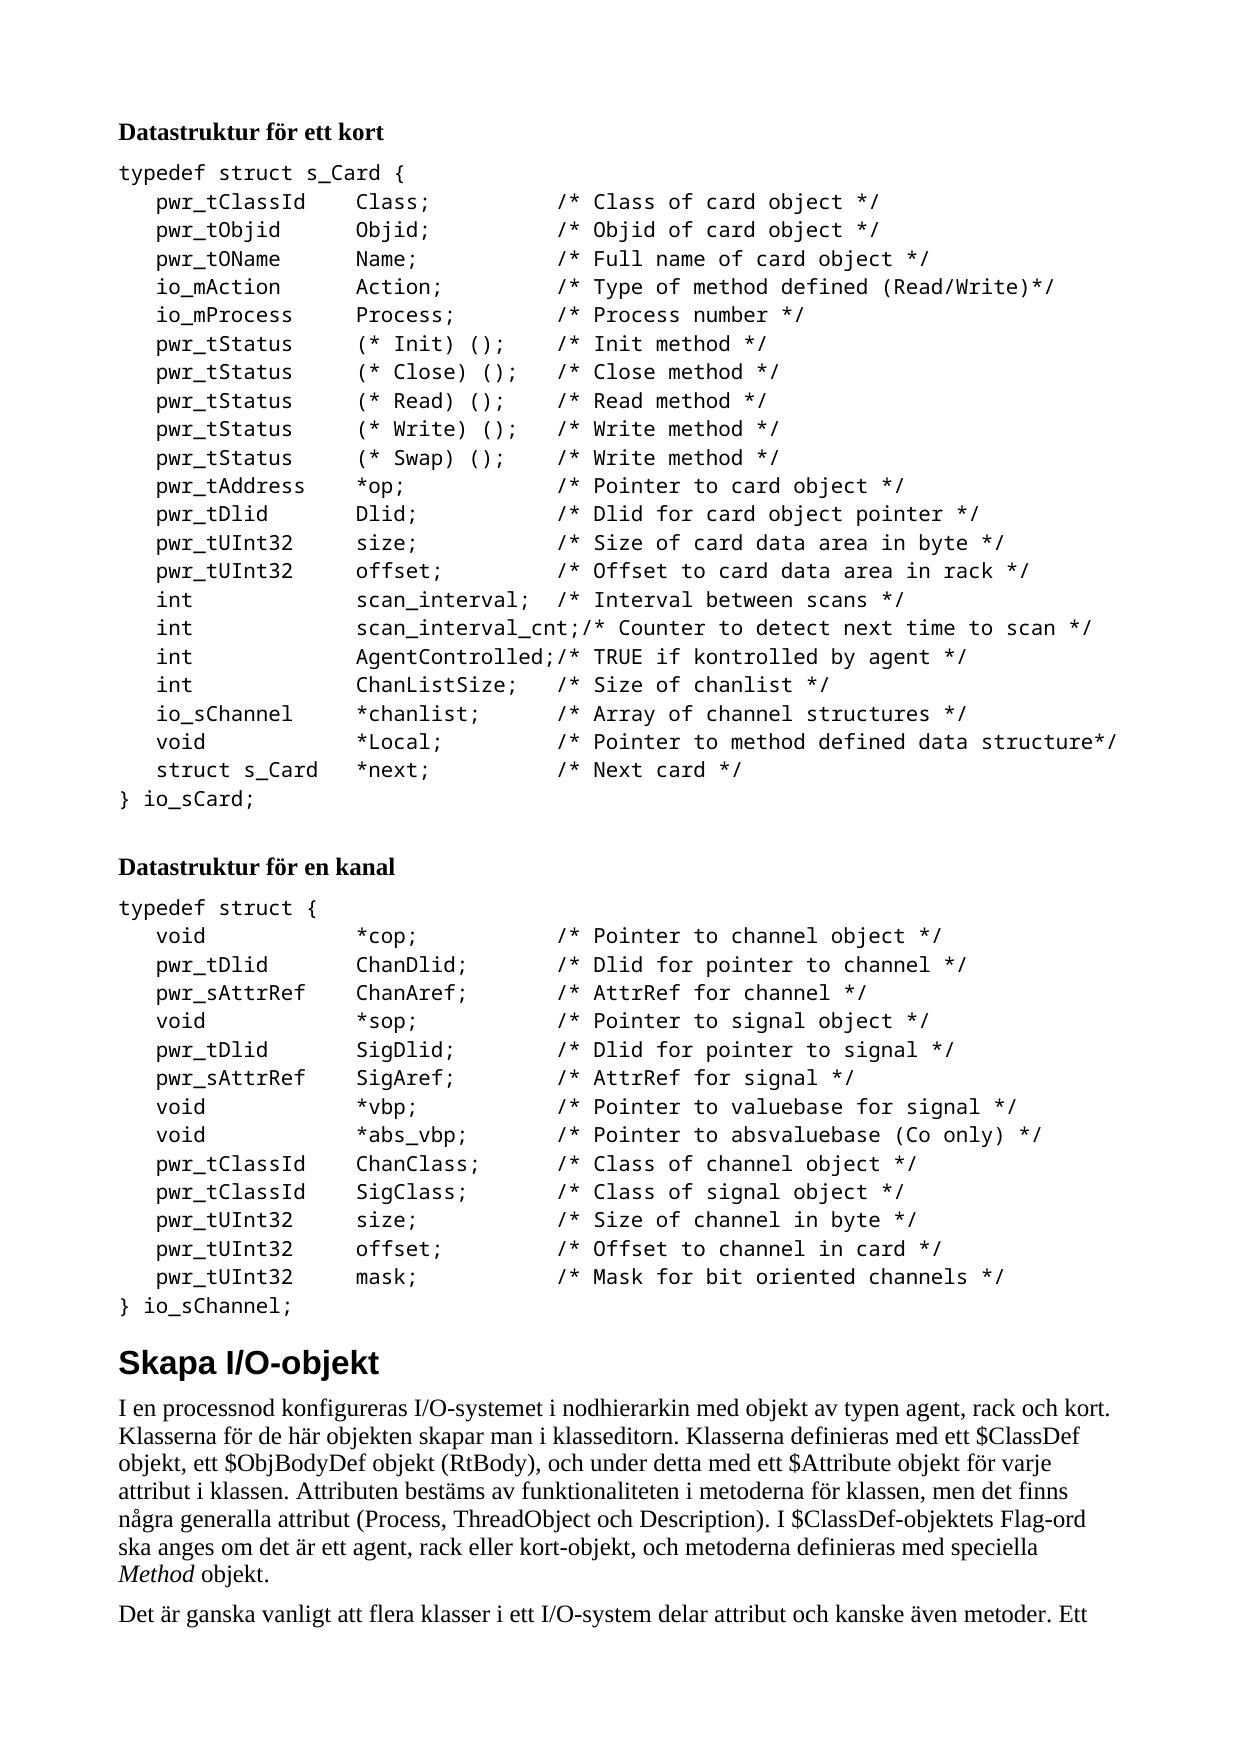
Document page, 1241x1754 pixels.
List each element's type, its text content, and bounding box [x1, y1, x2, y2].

text } io_sCard; [118, 784, 1122, 812]
text int AgentControlled;/* TRUE if kontrolled by agent */ [118, 642, 1122, 670]
text pwr_tDlid Dlid; /* Dlid for card object pointer */ [118, 499, 1122, 528]
text pwr_tObjid Objid; /* Objid of card object */ [118, 215, 1122, 244]
text pwr_tStatus (* Swap) (); /* Write method */ [118, 443, 1122, 471]
text pwr_tOName Name; /* Full name of card object */ [118, 244, 1122, 272]
text struct s_Card *next; /* Next card */ [118, 756, 1122, 784]
text io_mAction Action; /* Type of method defined (Read/Write)*/ [118, 272, 1122, 301]
text pwr_tClassId Class; /* Class of card object */ [118, 187, 1122, 215]
text pwr_tStatus (* Write) (); /* Write method */ [118, 414, 1122, 443]
text } io_sChannel; [118, 1291, 1122, 1319]
text Datastruktur för en kanal [118, 853, 1122, 880]
text void *Local; /* Pointer to method defined data structure*/ [118, 727, 1122, 756]
text pwr_tClassId ChanClass; /* Class of channel object */ [118, 1149, 1122, 1177]
text pwr_tDlid SigDlid; /* Dlid for pointer to signal */ [118, 1035, 1122, 1063]
text pwr_tUInt32 offset; /* Offset to channel in card */ [118, 1234, 1122, 1262]
text int ChanListSize; /* Size of chanlist */ [118, 670, 1122, 699]
text I en processnod konfigureras I/O-systemet i nodhierarkin med objekt av typen agent, rack och kort. Klasserna för de här objekten skapar man i klasseditorn. Klasserna definieras med ett $ClassDef objekt, ett $ObjBodyDef objekt (RtBody), och under detta med ett $Attribute objekt för varje attribut i klassen. Attributen bestäms av funktionaliteten i metoderna för klassen, men det finns några generalla attribut (Process, ThreadObject och Description). I $ClassDef-objektets Flag-ord ska anges om det är ett agent, rack eller kort-objekt, och metoderna definieras med speciella Method objekt. [118, 1394, 1122, 1588]
text pwr_tUInt32 offset; /* Offset to card data area in rack */ [118, 556, 1122, 585]
text pwr_tClassId SigClass; /* Class of signal object */ [118, 1177, 1122, 1206]
text pwr_tUInt32 size; /* Size of channel in byte */ [118, 1206, 1122, 1234]
text Datastruktur för ett kort [118, 118, 1122, 146]
text pwr_tStatus (* Init) (); /* Init method */ [118, 329, 1122, 357]
text pwr_tDlid ChanDlid; /* Dlid for pointer to channel */ [118, 950, 1122, 978]
text void *abs_vbp; /* Pointer to absvaluebase (Co only) */ [118, 1120, 1122, 1149]
text void *vbp; /* Pointer to valuebase for signal */ [118, 1092, 1122, 1120]
text pwr_tStatus (* Read) (); /* Read method */ [118, 386, 1122, 414]
text typedef struct { [118, 893, 1122, 921]
text pwr_tUInt32 mask; /* Mask for bit oriented channels */ [118, 1262, 1122, 1291]
text void *sop; /* Pointer to signal object */ [118, 1007, 1122, 1035]
text int scan_interval_cnt;/* Counter to detect next time to scan */ [118, 613, 1122, 642]
subtitle Skapa I/O-objekt [118, 1344, 1122, 1382]
text Det är ganska vanligt att flera klasser i ett I/O-system delar attribut och kanske även metoder. Ett [118, 1601, 1122, 1628]
text int scan_interval; /* Interval between scans */ [118, 585, 1122, 613]
text typedef struct s_Card { [118, 158, 1122, 187]
text pwr_tUInt32 size; /* Size of card data area in byte */ [118, 528, 1122, 556]
text io_mProcess Process; /* Process number */ [118, 301, 1122, 329]
text pwr_sAttrRef ChanAref; /* AttrRef for channel */ [118, 978, 1122, 1007]
text pwr_sAttrRef SigAref; /* AttrRef for signal */ [118, 1063, 1122, 1092]
text io_sChannel *chanlist; /* Array of channel structures */ [118, 699, 1122, 727]
text pwr_tAddress *op; /* Pointer to card object */ [118, 471, 1122, 499]
text pwr_tStatus (* Close) (); /* Close method */ [118, 357, 1122, 386]
text void *cop; /* Pointer to channel object */ [118, 921, 1122, 950]
